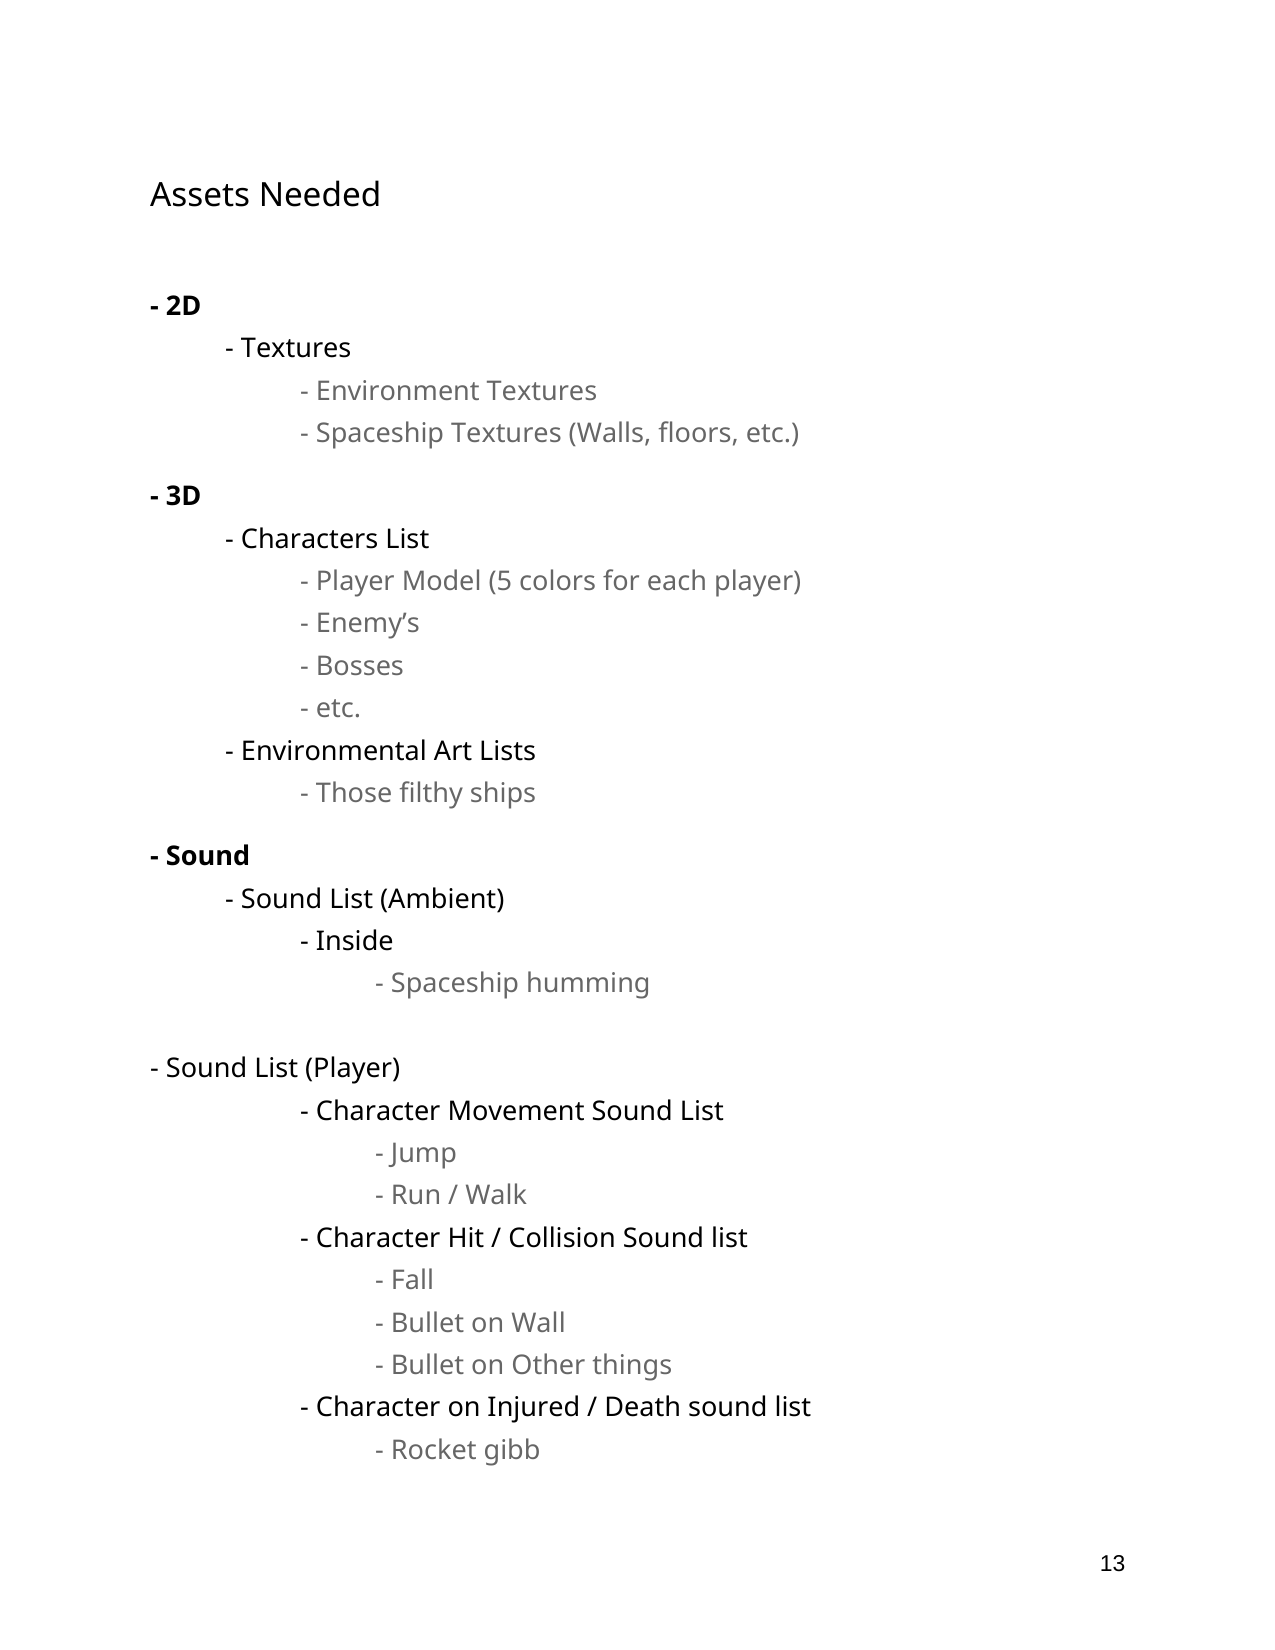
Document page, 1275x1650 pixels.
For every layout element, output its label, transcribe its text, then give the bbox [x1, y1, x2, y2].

text - Sound List (Ambient) [150, 879, 1125, 916]
text - Enemy’s [150, 604, 1125, 641]
text - Textures [150, 329, 1125, 366]
text - Inside [150, 921, 1125, 958]
text - Fall [300, 1261, 1125, 1297]
text - Environmental Art Lists [150, 731, 1125, 768]
text - Run / Walk [150, 1176, 1125, 1213]
text - Spaceship Textures (Walls, floors, etc.) [150, 413, 1125, 450]
text - Character Movement Sound List [150, 1091, 1125, 1128]
text - Characters List [150, 519, 1125, 556]
text - Spaceship humming [150, 964, 1125, 1001]
text - Sound List (Player) [150, 1049, 1125, 1086]
text - Bullet on Other things [375, 1345, 1125, 1382]
text - Bullet on Wall [150, 1303, 1125, 1340]
subtitle - Sound [150, 837, 1125, 873]
text - Those filthy ships [150, 773, 1125, 810]
subtitle Assets Needed [150, 171, 1125, 216]
text - Bosses [150, 646, 1125, 683]
text - etc. [150, 689, 1125, 726]
subtitle - 2D [150, 286, 1125, 323]
text - Jump [150, 1133, 1125, 1170]
text - Rocket gibb [150, 1430, 1125, 1467]
text - Character on Injured / Death sound list [150, 1388, 1125, 1425]
subtitle - 3D [150, 477, 1125, 513]
text - Character Hit / Collision Sound list [150, 1218, 1125, 1255]
text - Player Model (5 colors for each player) [150, 561, 1125, 598]
text - Environment Textures [150, 371, 1125, 408]
